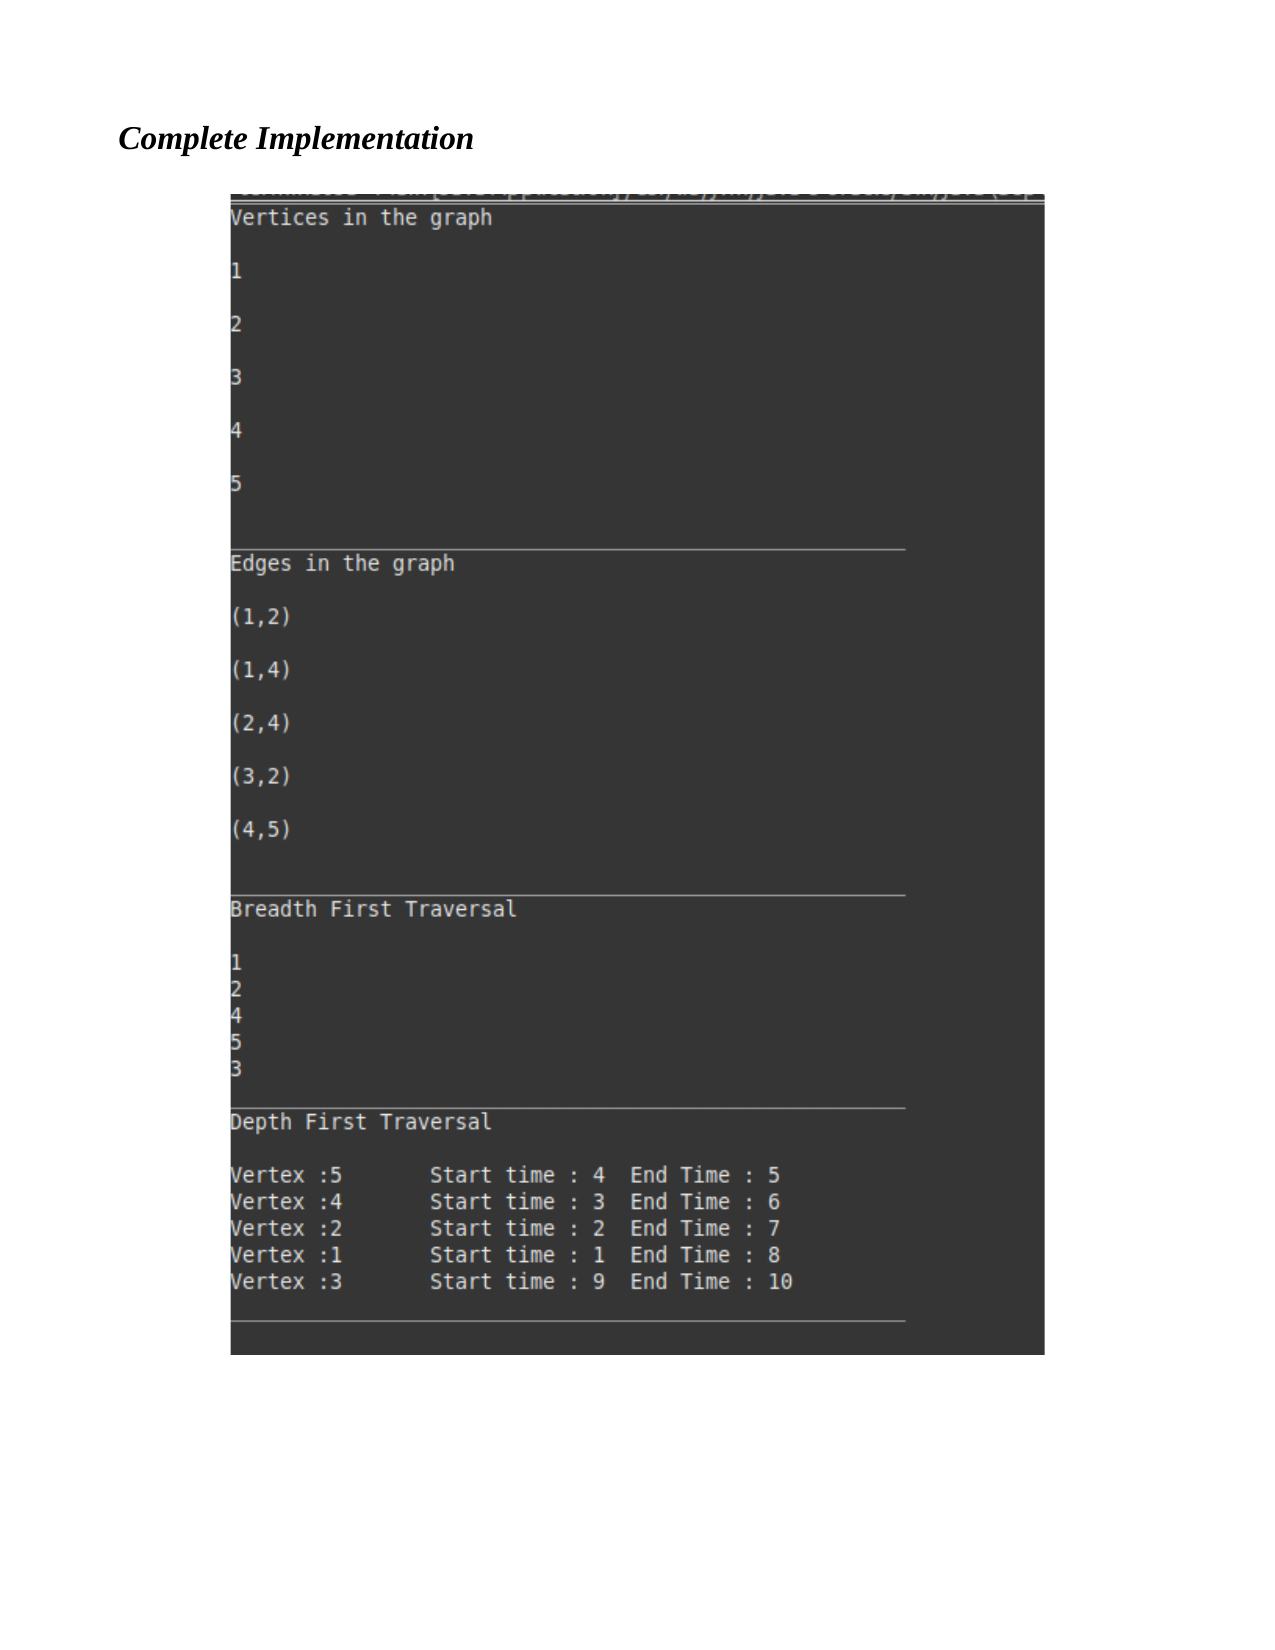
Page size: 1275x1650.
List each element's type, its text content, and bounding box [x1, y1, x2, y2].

picture [230, 194, 1045, 1355]
text Complete Implementation [118, 118, 1157, 156]
